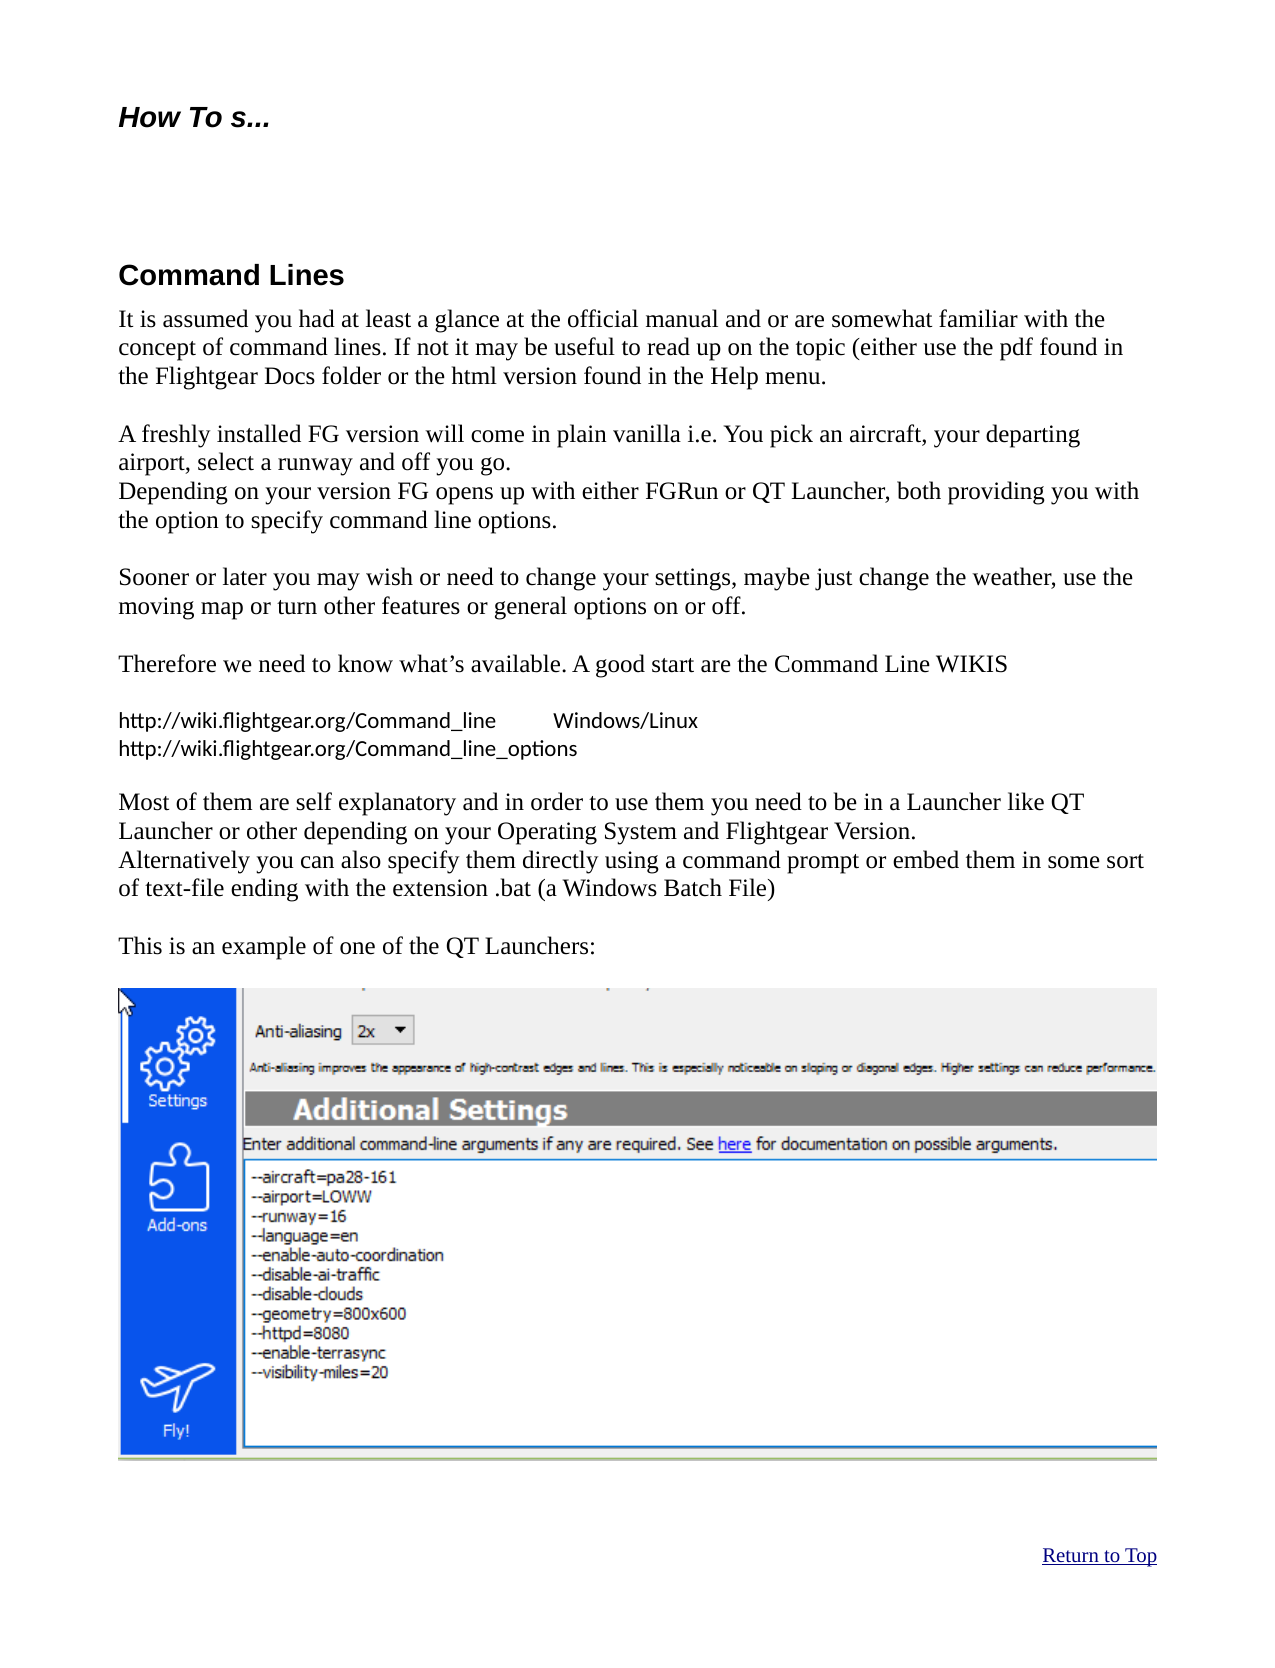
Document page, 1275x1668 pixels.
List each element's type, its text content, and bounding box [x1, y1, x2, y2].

subtitle Command Lines [118, 258, 1157, 291]
text http://wiki.flightgear.org/Command_line Windows/Linux [118, 706, 1157, 734]
text Most of them are self explanatory and in order to use them you need to be in a Launcher like QT Launcher or other depending on your Operating System and Flightgear Version. [118, 787, 1157, 845]
text http://wiki.flightgear.org/Command_line_options [118, 734, 1157, 762]
subtitle How To s... [118, 100, 1157, 134]
text Sooner or later you may wish or need to change your settings, maybe just change the weather, use the moving map or turn other features or general options on or off. [118, 562, 1157, 620]
text A freshly installed FG version will come in plain vanilla i.e. You pick an aircraft, your departing airport, select a runway and off you go. Depending on your version FG opens up with either FGRun or QT Launcher, both providing you with the option to specify command line options. [118, 419, 1157, 534]
picture [118, 988, 1157, 1461]
text This is an example of one of the QT Launchers: [118, 931, 1157, 960]
text It is assumed you had at least a glance at the official manual and or are somewhat familiar with the concept of command lines. If not it may be useful to read up on the topic (either use the pdf found in the Flightgear Docs folder or the html version found in the Help menu. [118, 304, 1157, 390]
text Alternatively you can also specify them directly using a command prompt or embed them in some sort of text-file ending with the extension .bat (a Windows Batch File) [118, 845, 1157, 902]
text Therefore we need to know what’s available. A good start are the Command Line WIKIS [118, 649, 1157, 706]
